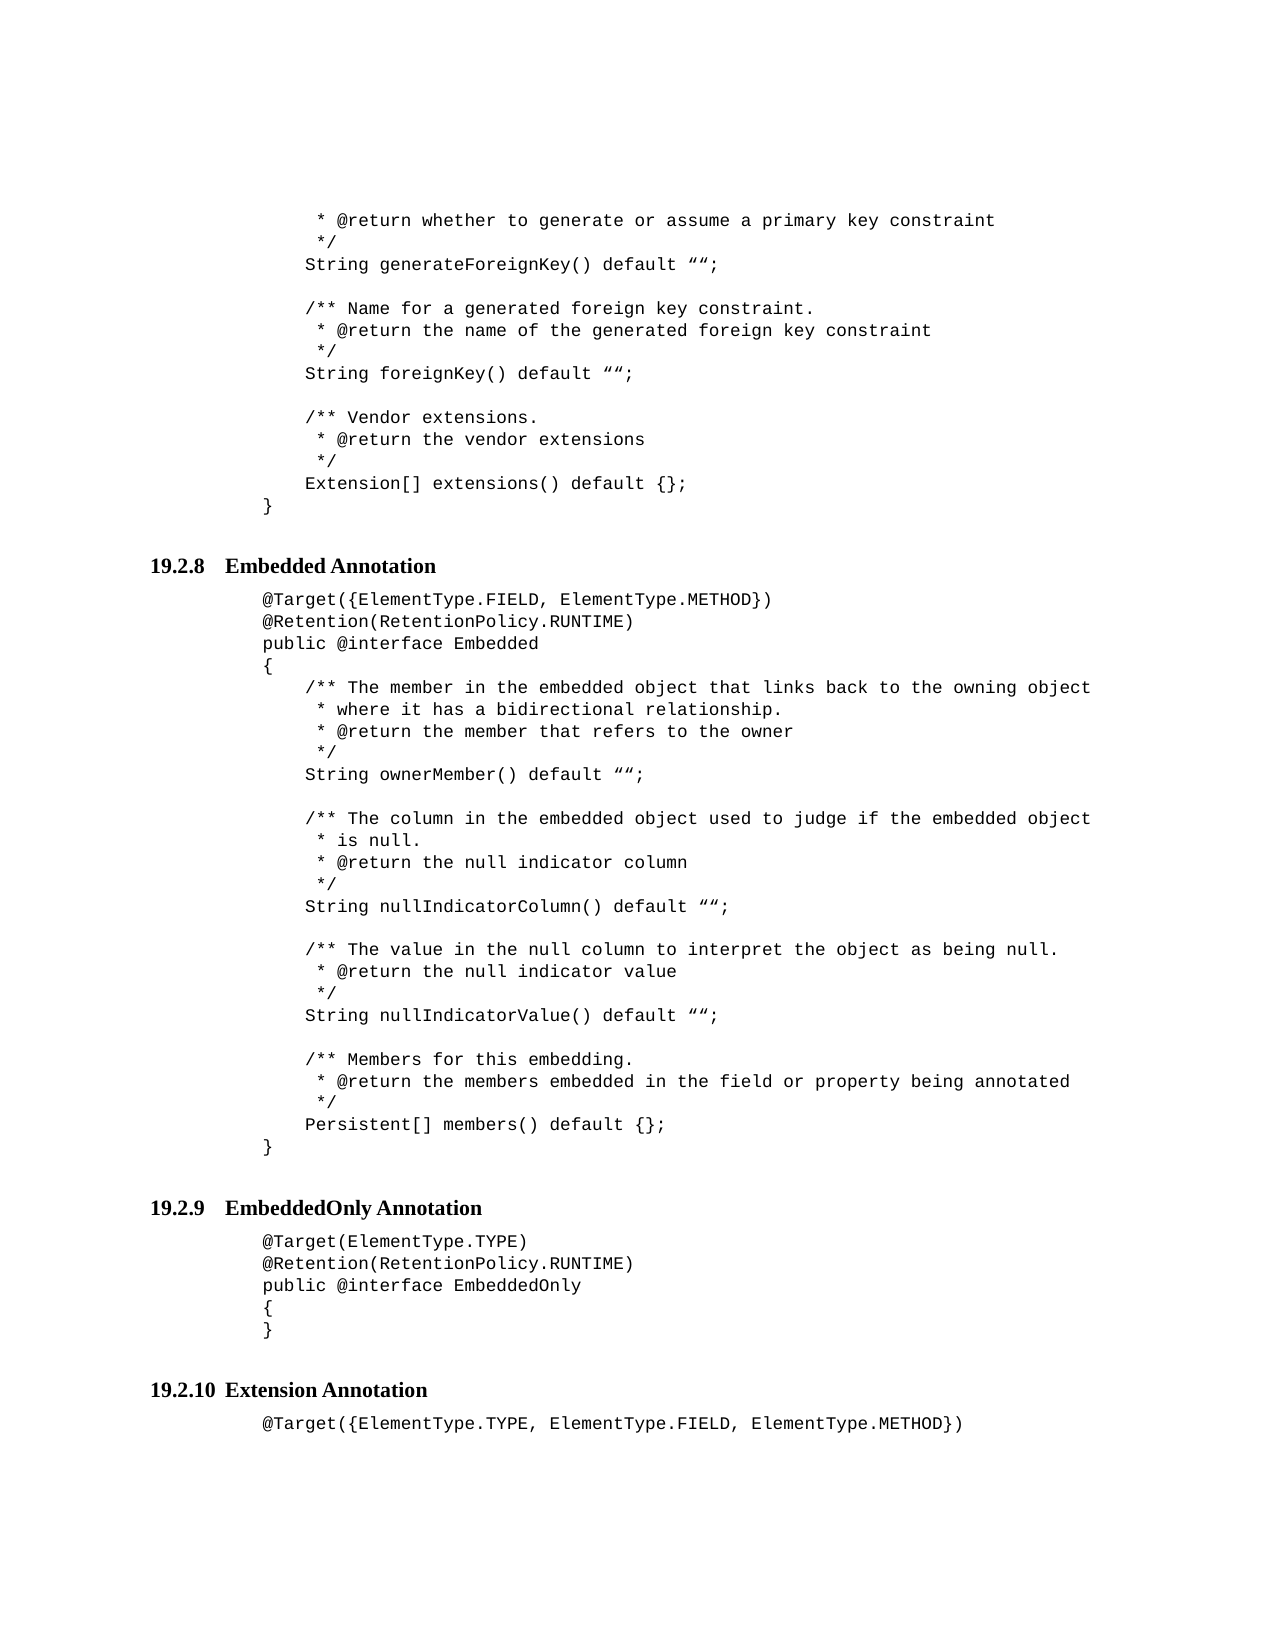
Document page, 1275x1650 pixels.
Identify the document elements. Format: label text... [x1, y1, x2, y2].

text } [262, 1318, 1125, 1340]
text String ownerMember() default ““; [262, 764, 1125, 786]
text * @return the name of the generated foreign key constraint [262, 319, 1125, 341]
text */ [262, 742, 1125, 764]
text public @interface EmbeddedOnly [262, 1274, 1125, 1296]
text */ [262, 983, 1125, 1005]
text */ [262, 1092, 1125, 1114]
text { [262, 1296, 1125, 1318]
text * where it has a bidirectional relationship. [262, 698, 1125, 720]
subtitle EmbeddedOnly Annotation [150, 1194, 1125, 1220]
text /** Name for a generated foreign key constraint. [262, 297, 1125, 319]
text /** The value in the null column to interpret the object as being null. [262, 939, 1125, 961]
text Persistent[] members() default {}; [262, 1114, 1125, 1136]
text * @return the vendor extensions [262, 429, 1125, 451]
text public @interface Embedded [262, 633, 1125, 655]
text @Retention(RetentionPolicy.RUNTIME) [262, 611, 1125, 633]
text /** The member in the embedded object that links back to the owning object [262, 677, 1125, 698]
text String foreignKey() default ““; [262, 363, 1125, 385]
text } [262, 494, 1125, 516]
text @Retention(RetentionPolicy.RUNTIME) [262, 1253, 1125, 1274]
subtitle Extension Annotation [150, 1377, 1125, 1403]
text } [262, 1136, 1125, 1158]
text /** Members for this embedding. [262, 1048, 1125, 1070]
text */ [262, 341, 1125, 363]
text * @return whether to generate or assume a primary key constraint [262, 210, 1125, 232]
text */ [262, 232, 1125, 254]
text { [262, 655, 1125, 677]
subtitle Embedded Annotation [150, 553, 1125, 579]
text * @return the null indicator column [262, 852, 1125, 873]
text @Target({ElementType.FIELD, ElementType.METHOD}) [262, 589, 1125, 611]
text /** The column in the embedded object used to judge if the embedded object [262, 808, 1125, 830]
text * is null. [262, 830, 1125, 852]
text * @return the null indicator value [262, 961, 1125, 983]
text String nullIndicatorValue() default ““; [262, 1005, 1125, 1027]
text @Target(ElementType.TYPE) [262, 1231, 1125, 1253]
text /** Vendor extensions. [262, 407, 1125, 429]
text * @return the member that refers to the owner [262, 720, 1125, 742]
text Extension[] extensions() default {}; [262, 472, 1125, 494]
text String generateForeignKey() default ““; [262, 254, 1125, 276]
text */ [262, 873, 1125, 895]
text * @return the members embedded in the field or property being annotated [262, 1070, 1125, 1092]
text String nullIndicatorColumn() default ““; [262, 895, 1125, 917]
text */ [262, 451, 1125, 472]
text @Target({ElementType.TYPE, ElementType.FIELD, ElementType.METHOD}) [262, 1413, 1125, 1435]
